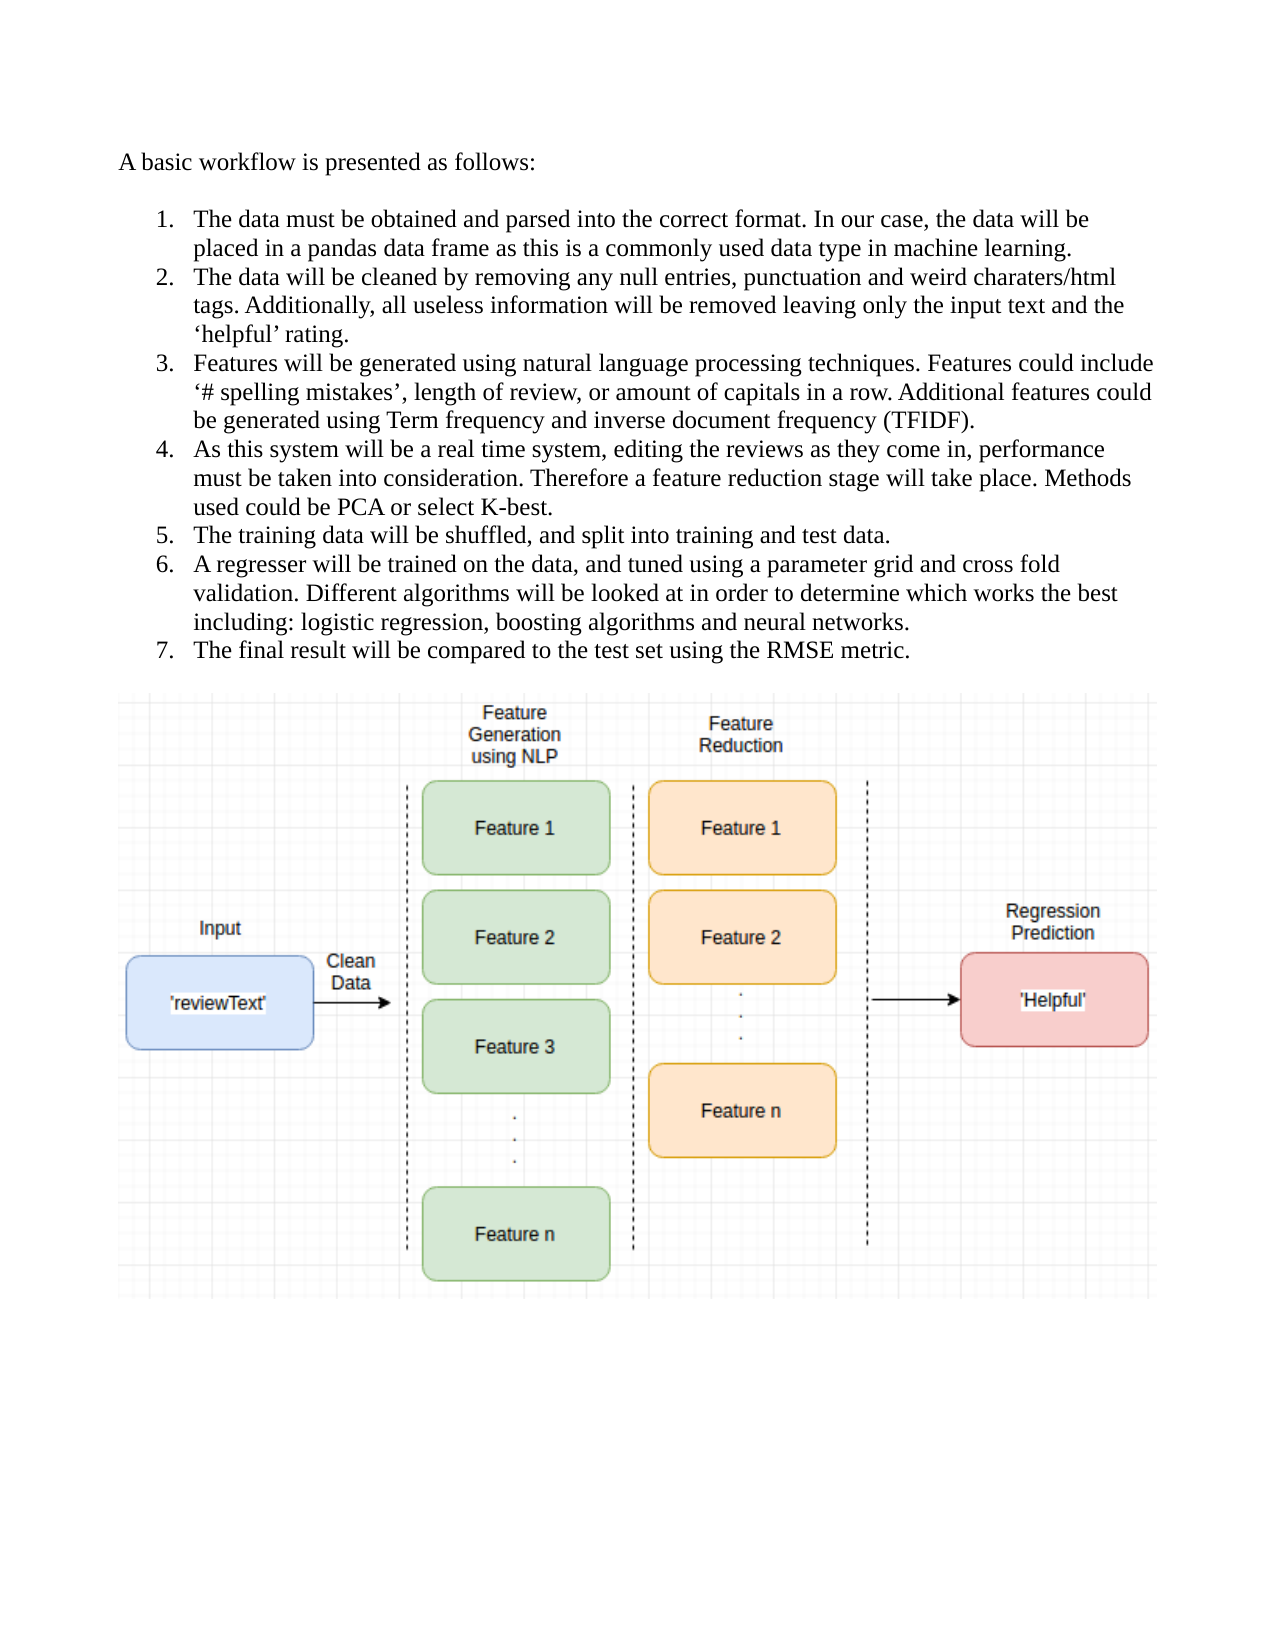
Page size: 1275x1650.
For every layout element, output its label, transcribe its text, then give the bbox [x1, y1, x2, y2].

list The final result will be compared to the test set using the RMSE metric. [156, 636, 1157, 664]
list Features will be generated using natural language processing techniques. Features could include ‘# spelling mistakes’, length of review, or amount of capitals in a row. Additional features could be generated using Term frequency and inverse document frequency (TFIDF). [156, 348, 1157, 434]
list The training data will be shuffled, and split into training and test data. [156, 521, 1157, 549]
list A regresser will be trained on the data, and tuned using a parameter grid and cross fold validation. Different algorithms will be looked at in order to determine which works the best including: logistic regression, boosting algorithms and neural networks. [156, 549, 1157, 636]
picture [118, 693, 1157, 1299]
list The data must be obtained and parsed into the correct format. In our case, the data will be placed in a pandas data frame as this is a commonly used data type in machine learning. [156, 204, 1157, 262]
text A basic workflow is presented as follows: [118, 147, 1157, 176]
list The data will be cleaned by removing any null entries, punctuation and weird charaters/html tags. Additionally, all useless information will be removed leaving only the input text and the ‘helpful’ rating. [156, 262, 1157, 348]
list As this system will be a real time system, editing the reviews as they come in, performance must be taken into consideration. Therefore a feature reduction stage will take place. Methods used could be PCA or select K-best. [156, 434, 1157, 521]
